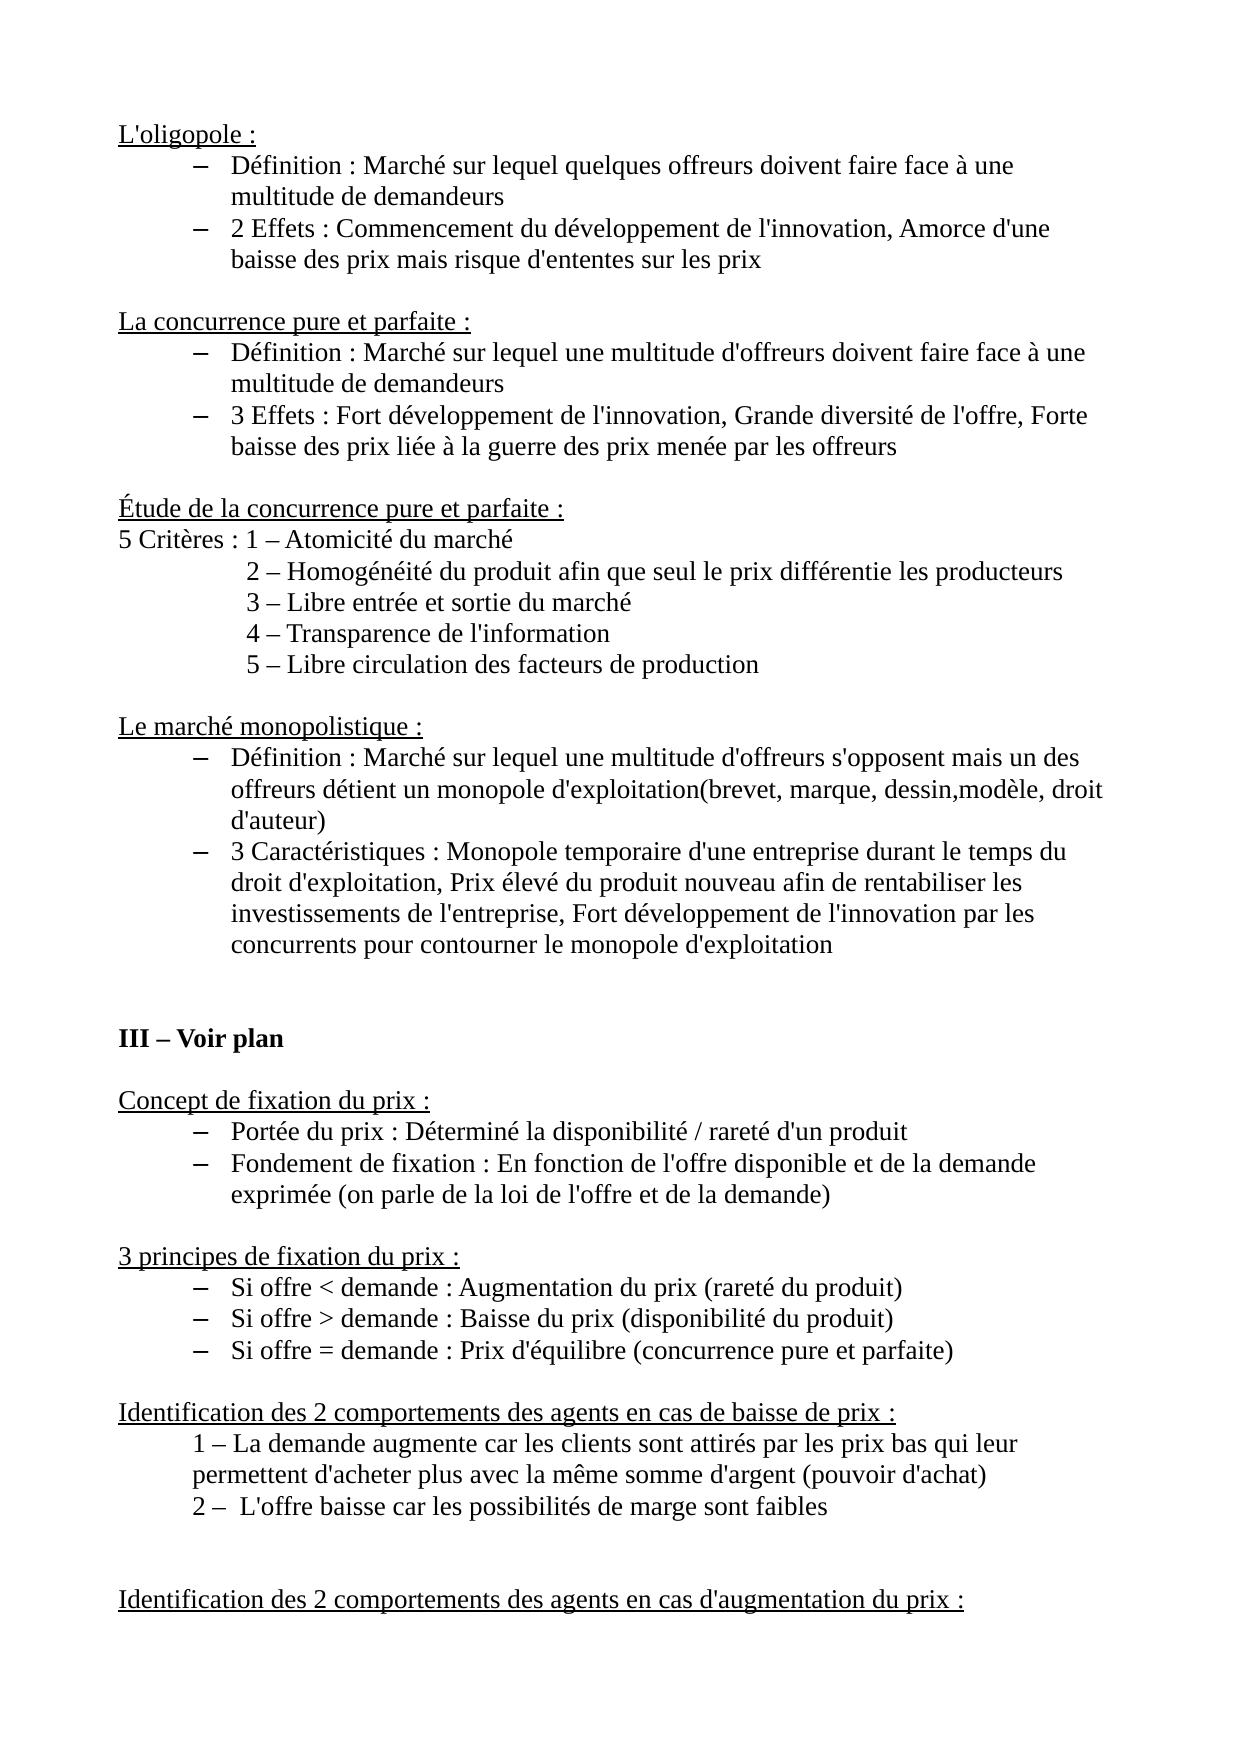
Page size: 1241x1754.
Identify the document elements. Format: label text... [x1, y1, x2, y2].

text 3 principes de fixation du prix : [118, 1240, 1122, 1271]
text 5 – Libre circulation des facteurs de production [118, 648, 1122, 679]
list Portée du prix : Déterminé la disponibilité / rareté d'un produit [193, 1115, 1122, 1147]
text Identification des 2 comportements des agents en cas d'augmentation du prix : [118, 1583, 1122, 1614]
text 1 – La demande augmente car les clients sont attirés par les prix bas qui leur permettent d'acheter plus avec la même somme d'argent (pouvoir d'achat) [118, 1427, 1122, 1490]
text Identification des 2 comportements des agents en cas de baisse de prix : [118, 1396, 1122, 1427]
text L'oligopole : [118, 118, 1122, 149]
text III – Voir plan [118, 1022, 1122, 1053]
text 5 Critères : 1 – Atomicité du marché [118, 523, 1122, 554]
text La concurrence pure et parfaite : [118, 305, 1122, 336]
list Définition : Marché sur lequel une multitude d'offreurs doivent faire face à une multitude de demandeurs [193, 336, 1122, 399]
list Si offre < demande : Augmentation du prix (rareté du produit) [193, 1271, 1122, 1303]
text 3 – Libre entrée et sortie du marché [118, 586, 1122, 617]
list 3 Caractéristiques : Monopole temporaire d'une entreprise durant le temps du droit d'exploitation, Prix élevé du produit nouveau afin de rentabiliser les investissements de l'entreprise, Fort développement de l'innovation par les concurrents pour contourner le monopole d'exploitation [193, 835, 1122, 960]
list Fondement de fixation : En fonction de l'offre disponible et de la demande exprimée (on parle de la loi de l'offre et de la demande) [193, 1147, 1122, 1209]
list Définition : Marché sur lequel une multitude d'offreurs s'opposent mais un des offreurs détient un monopole d'exploitation(brevet, marque, dessin,modèle, droit d'auteur) [193, 741, 1122, 835]
list 2 Effets : Commencement du développement de l'innovation, Amorce d'une baisse des prix mais risque d'ententes sur les prix [193, 212, 1122, 274]
text Concept de fixation du prix : [118, 1084, 1122, 1115]
text Le marché monopolistique : [118, 710, 1122, 741]
text 2 – L'offre baisse car les possibilités de marge sont faibles [118, 1490, 1122, 1521]
list 3 Effets : Fort développement de l'innovation, Grande diversité de l'offre, Forte baisse des prix liée à la guerre des prix menée par les offreurs [193, 399, 1122, 461]
text 2 – Homogénéité du produit afin que seul le prix différentie les producteurs [118, 554, 1122, 586]
list Définition : Marché sur lequel quelques offreurs doivent faire face à une multitude de demandeurs [193, 149, 1122, 212]
list Si offre = demande : Prix d'équilibre (concurrence pure et parfaite) [193, 1334, 1122, 1365]
text Étude de la concurrence pure et parfaite : [118, 492, 1122, 523]
list Si offre > demande : Baisse du prix (disponibilité du produit) [193, 1303, 1122, 1334]
text 4 – Transparence de l'information [118, 617, 1122, 648]
